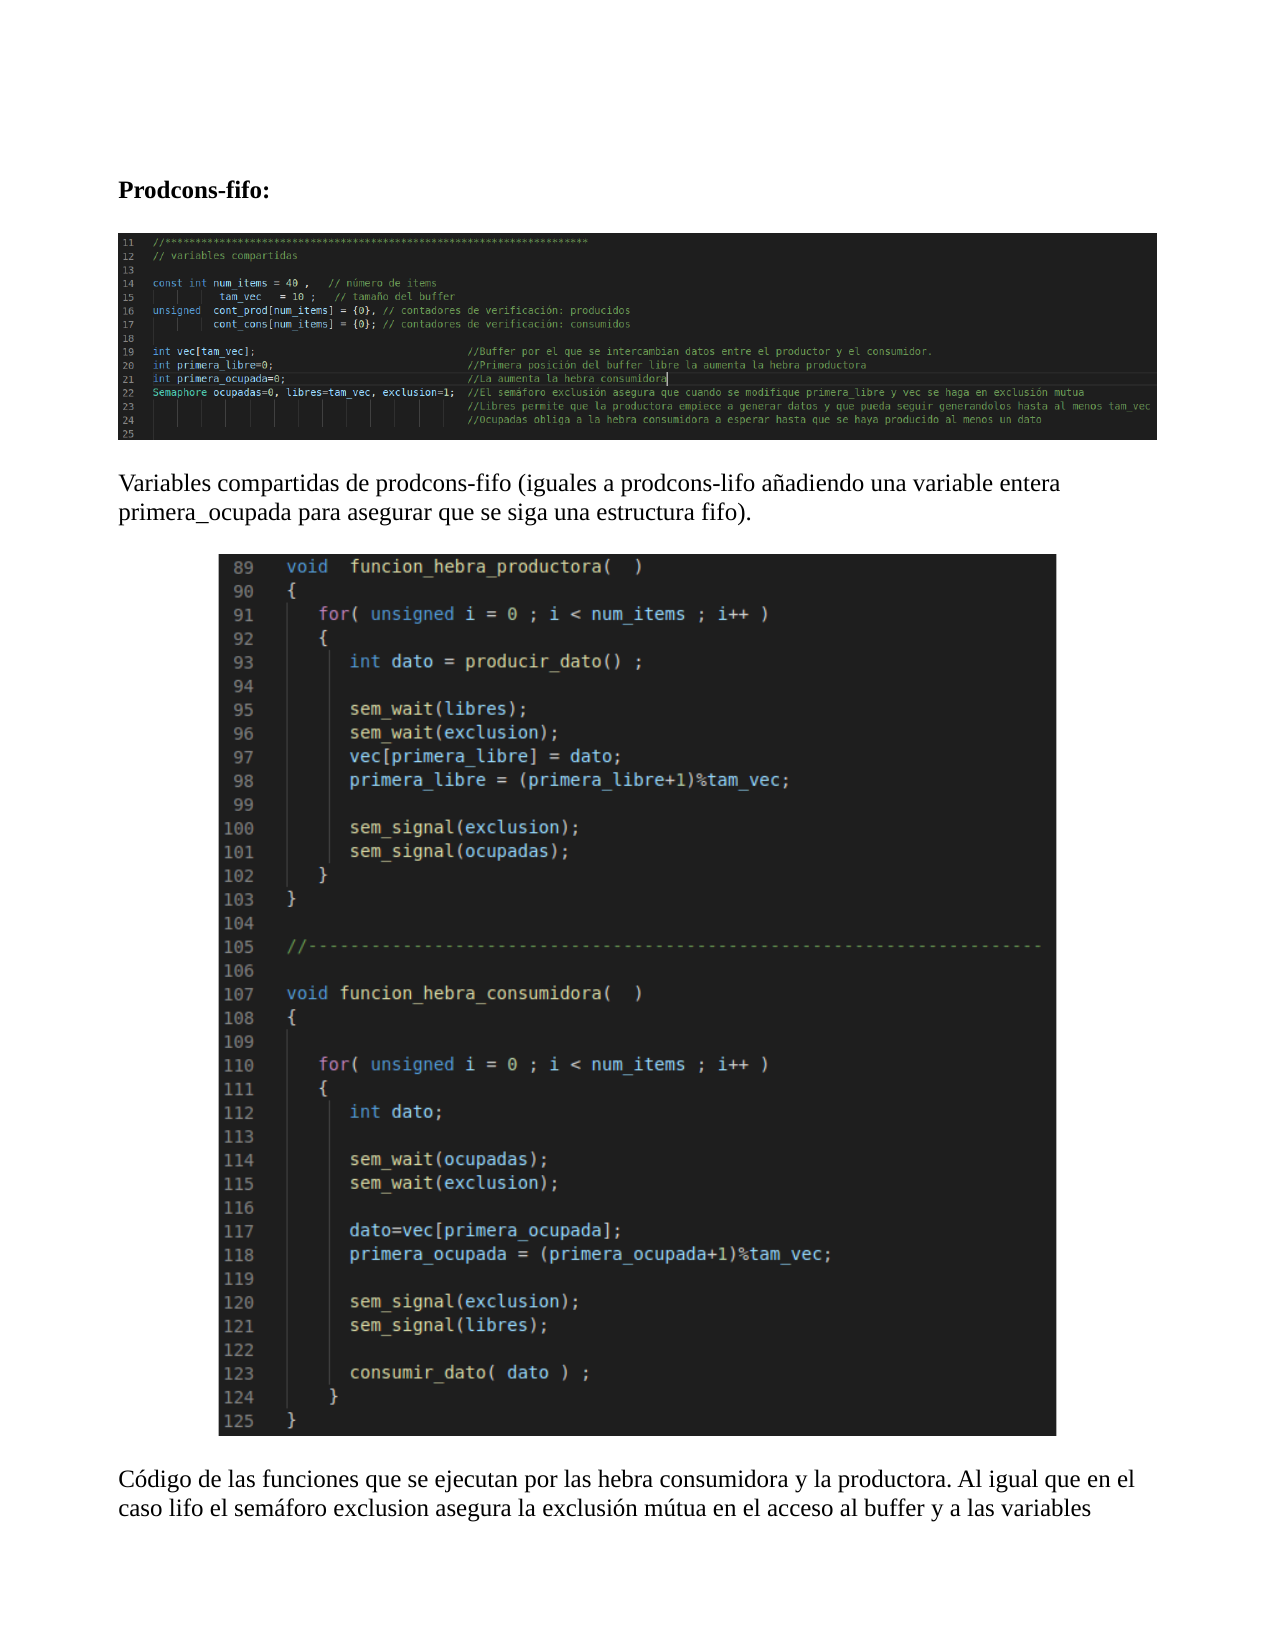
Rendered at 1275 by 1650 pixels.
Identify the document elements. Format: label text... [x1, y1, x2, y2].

picture [218, 554, 1057, 1436]
text Prodcons-fifo: [118, 176, 1157, 204]
picture [118, 233, 1157, 440]
text Código de las funciones que se ejecutan por las hebra consumidora y la productora. Al igual que en el caso lifo el semáforo exclusion asegura la exclusión mútua en el acceso al buffer y a las variables [118, 1464, 1157, 1521]
text Variables compartidas de prodcons-fifo (iguales a prodcons-lifo añadiendo una variable entera primera_ocupada para asegurar que se siga una estructura fifo). [118, 468, 1157, 526]
